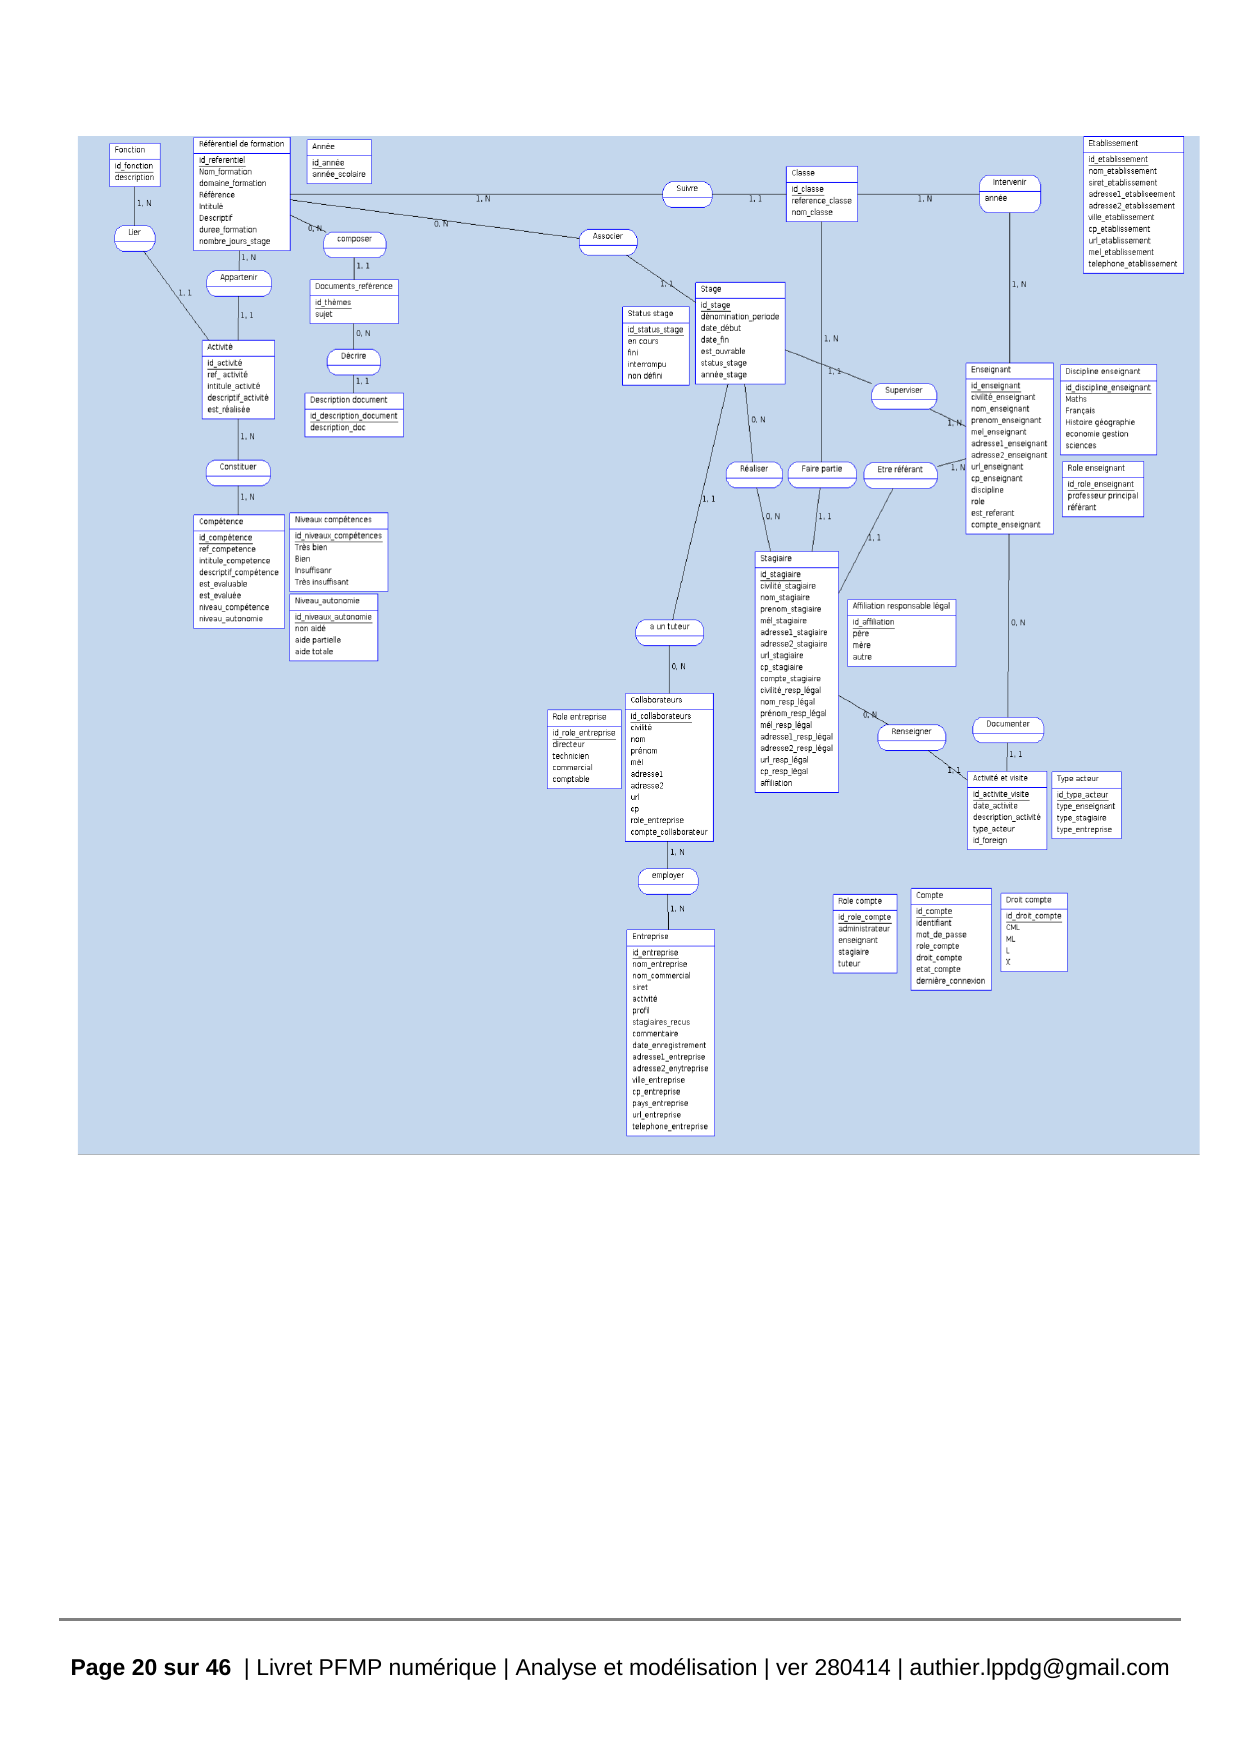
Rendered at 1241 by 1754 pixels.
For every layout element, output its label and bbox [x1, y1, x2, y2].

picture [77, 136, 1200, 1155]
